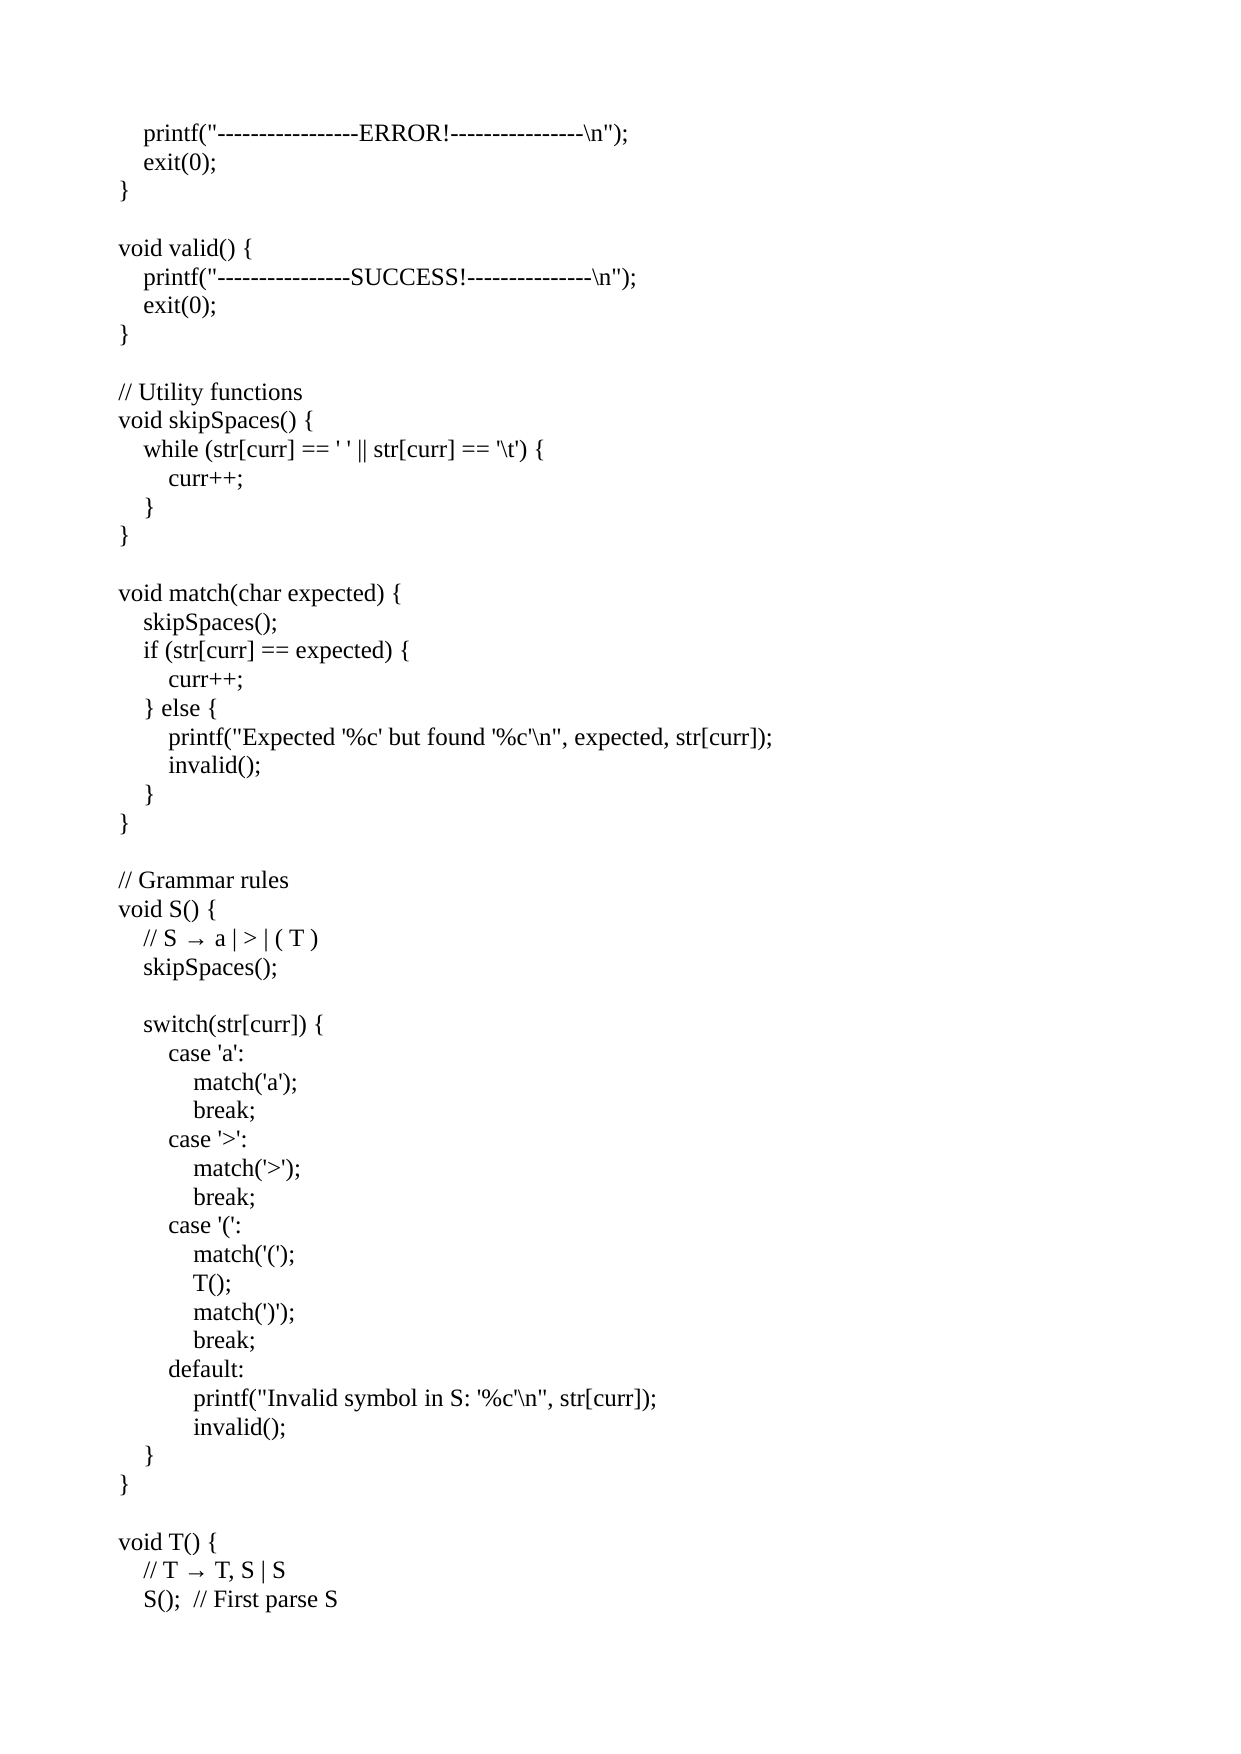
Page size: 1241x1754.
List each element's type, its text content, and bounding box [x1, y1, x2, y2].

text if (str[curr] == expected) { [118, 636, 1122, 664]
text // Grammar rules [118, 866, 1122, 894]
text match('('); [118, 1239, 1122, 1268]
text } [118, 176, 1122, 204]
text void skipSpaces() { [118, 406, 1122, 434]
text void valid() { [118, 233, 1122, 262]
text printf("----------------SUCCESS!---------------\n"); [118, 262, 1122, 291]
text break; [118, 1326, 1122, 1354]
text exit(0); [118, 147, 1122, 176]
text curr++; [118, 664, 1122, 693]
text T(); [118, 1268, 1122, 1297]
text } [118, 319, 1122, 348]
text } [118, 1441, 1122, 1469]
text // S → a | > | ( T ) [118, 923, 1122, 952]
text break; [118, 1096, 1122, 1124]
text S(); // First parse S [118, 1584, 1122, 1613]
text invalid(); [118, 1412, 1122, 1441]
text void T() { [118, 1527, 1122, 1556]
text skipSpaces(); [118, 607, 1122, 636]
text break; [118, 1182, 1122, 1211]
text exit(0); [118, 291, 1122, 319]
text match('>'); [118, 1153, 1122, 1182]
text curr++; [118, 463, 1122, 492]
text default: [118, 1354, 1122, 1383]
text switch(str[curr]) { [118, 1009, 1122, 1038]
text case 'a': [118, 1038, 1122, 1067]
text // Utility functions [118, 377, 1122, 406]
text match('a'); [118, 1067, 1122, 1096]
text printf("Expected '%c' but found '%c'\n", expected, str[curr]); [118, 722, 1122, 751]
text } [118, 1469, 1122, 1498]
text while (str[curr] == ' ' || str[curr] == '\t') { [118, 434, 1122, 463]
text invalid(); [118, 751, 1122, 779]
text } [118, 521, 1122, 549]
text case '>': [118, 1124, 1122, 1153]
text void match(char expected) { [118, 578, 1122, 607]
text printf("-----------------ERROR!----------------\n"); [118, 118, 1122, 147]
text skipSpaces(); [118, 952, 1122, 981]
text } [118, 808, 1122, 837]
text void S() { [118, 894, 1122, 923]
text printf("Invalid symbol in S: '%c'\n", str[curr]); [118, 1383, 1122, 1412]
text case '(': [118, 1211, 1122, 1239]
text match(')'); [118, 1297, 1122, 1326]
text } [118, 779, 1122, 808]
text // T → T, S | S [118, 1556, 1122, 1584]
text } [118, 492, 1122, 521]
text } else { [118, 693, 1122, 722]
